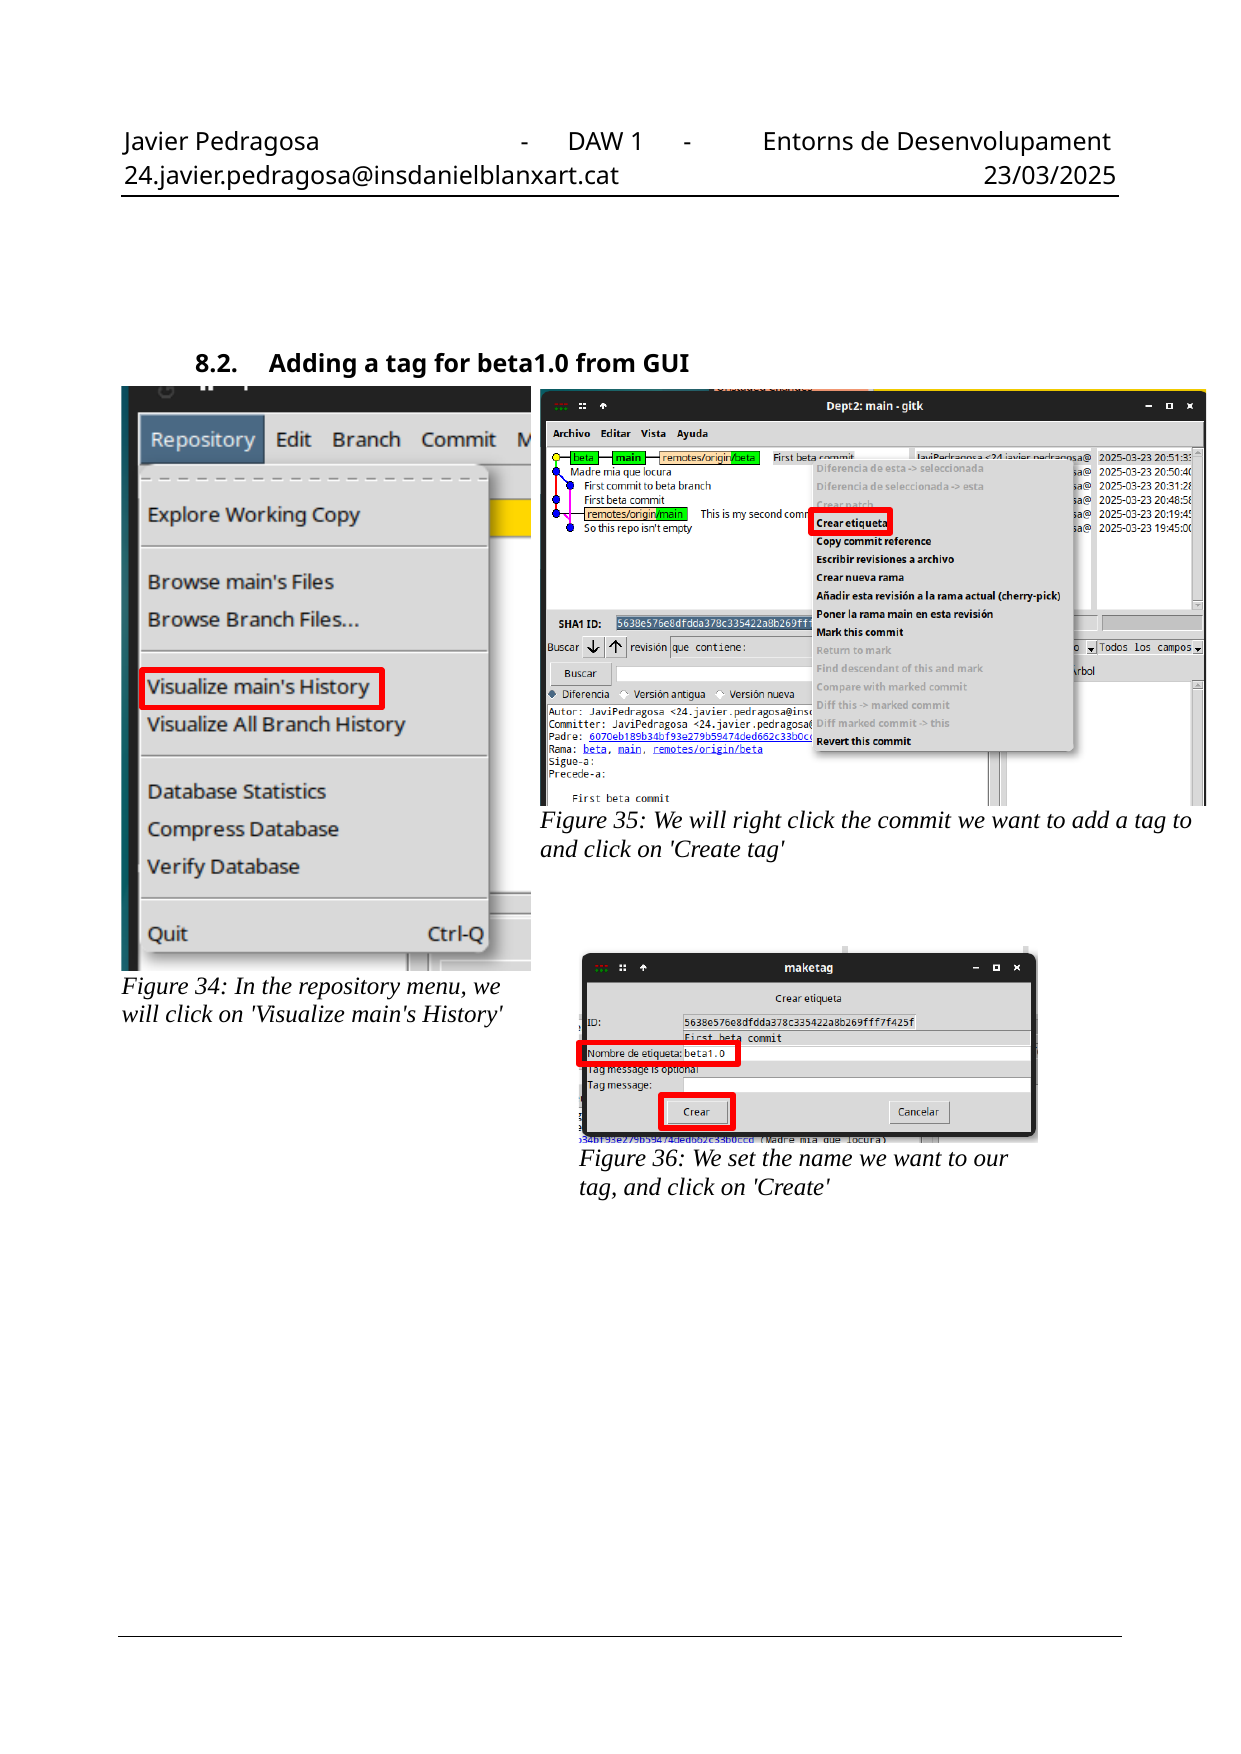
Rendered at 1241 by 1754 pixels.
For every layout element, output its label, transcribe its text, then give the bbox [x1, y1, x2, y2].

picture [540, 389, 1207, 806]
text Figure 36: We set the name we want to our tag, and click on 'Create' [579, 1143, 1038, 1201]
text Figure 34: In the repository menu, we will click on 'Visualize main's History' [121, 971, 531, 1028]
picture [582, 1045, 735, 1061]
subtitle 8.2. Adding a tag for beta1.0 from GUI [121, 346, 1119, 380]
text Figure 35: We will right click the commit we want to add a tag to and click on 'Create tag' [540, 806, 1206, 863]
picture [578, 946, 1038, 1143]
picture [121, 386, 531, 971]
